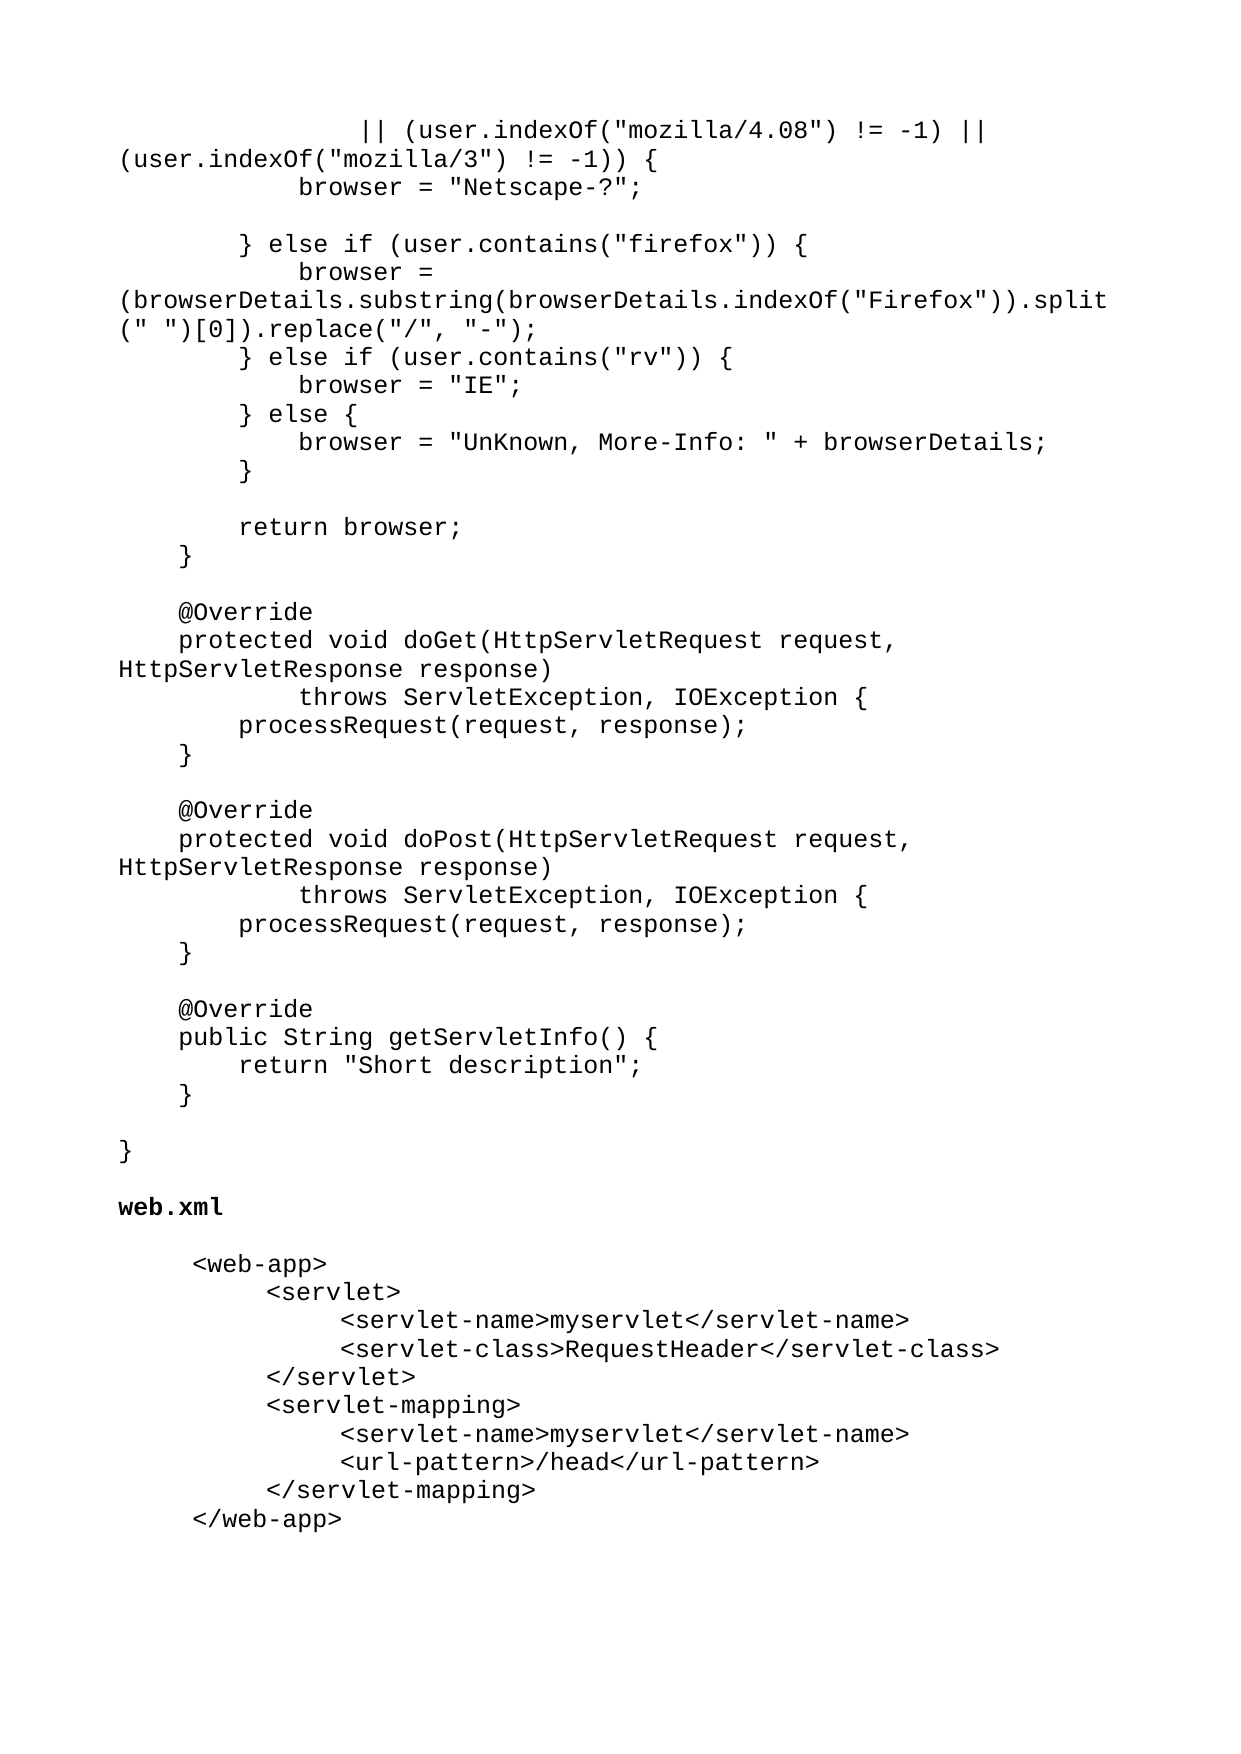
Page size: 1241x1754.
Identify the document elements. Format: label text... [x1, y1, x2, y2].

text </servlet> [118, 1365, 1122, 1393]
text } else if (user.contains("rv")) { [118, 345, 1122, 373]
text throws ServletException, IOException { [118, 685, 1122, 713]
text protected void doPost(HttpServletRequest request, HttpServletResponse response) [118, 826, 1122, 883]
text web.xml [118, 1195, 1122, 1223]
text public String getServletInfo() { [118, 1025, 1122, 1053]
text @Override [118, 798, 1122, 826]
text <servlet> [118, 1280, 1122, 1308]
text } [118, 940, 1122, 968]
text <servlet-name>myservlet</servlet-name> [118, 1308, 1122, 1336]
text </servlet-mapping> [118, 1478, 1122, 1506]
text } [118, 543, 1122, 571]
text } [118, 458, 1122, 486]
text } [118, 741, 1122, 770]
text <servlet-mapping> [118, 1393, 1122, 1421]
text throws ServletException, IOException { [118, 883, 1122, 911]
text browser = "UnKnown, More-Info: " + browserDetails; [118, 430, 1122, 458]
text browser = "IE"; [118, 373, 1122, 401]
text <servlet-class>RequestHeader</servlet-class> [118, 1336, 1122, 1365]
text } else { [118, 401, 1122, 430]
text } [118, 1081, 1122, 1110]
text processRequest(request, response); [118, 713, 1122, 741]
text </web-app> [118, 1506, 1122, 1535]
text browser = (browserDetails.substring(browserDetails.indexOf("Firefox")).split(" ")[0]).replace("/", "-"); [118, 260, 1122, 345]
text } [118, 1138, 1122, 1166]
text processRequest(request, response); [118, 911, 1122, 940]
text protected void doGet(HttpServletRequest request, HttpServletResponse response) [118, 628, 1122, 685]
text browser = "Netscape-?"; [118, 175, 1122, 203]
text <url-pattern>/head</url-pattern> [118, 1450, 1122, 1478]
text return browser; [118, 515, 1122, 543]
text } else if (user.contains("firefox")) { [118, 231, 1122, 260]
text <web-app> [118, 1251, 1122, 1280]
text return "Short description"; [118, 1053, 1122, 1081]
text <servlet-name>myservlet</servlet-name> [118, 1421, 1122, 1450]
text @Override [118, 600, 1122, 628]
text @Override [118, 996, 1122, 1025]
text || (user.indexOf("mozilla/4.08") != -1) || (user.indexOf("mozilla/3") != -1)) { [118, 118, 1122, 175]
